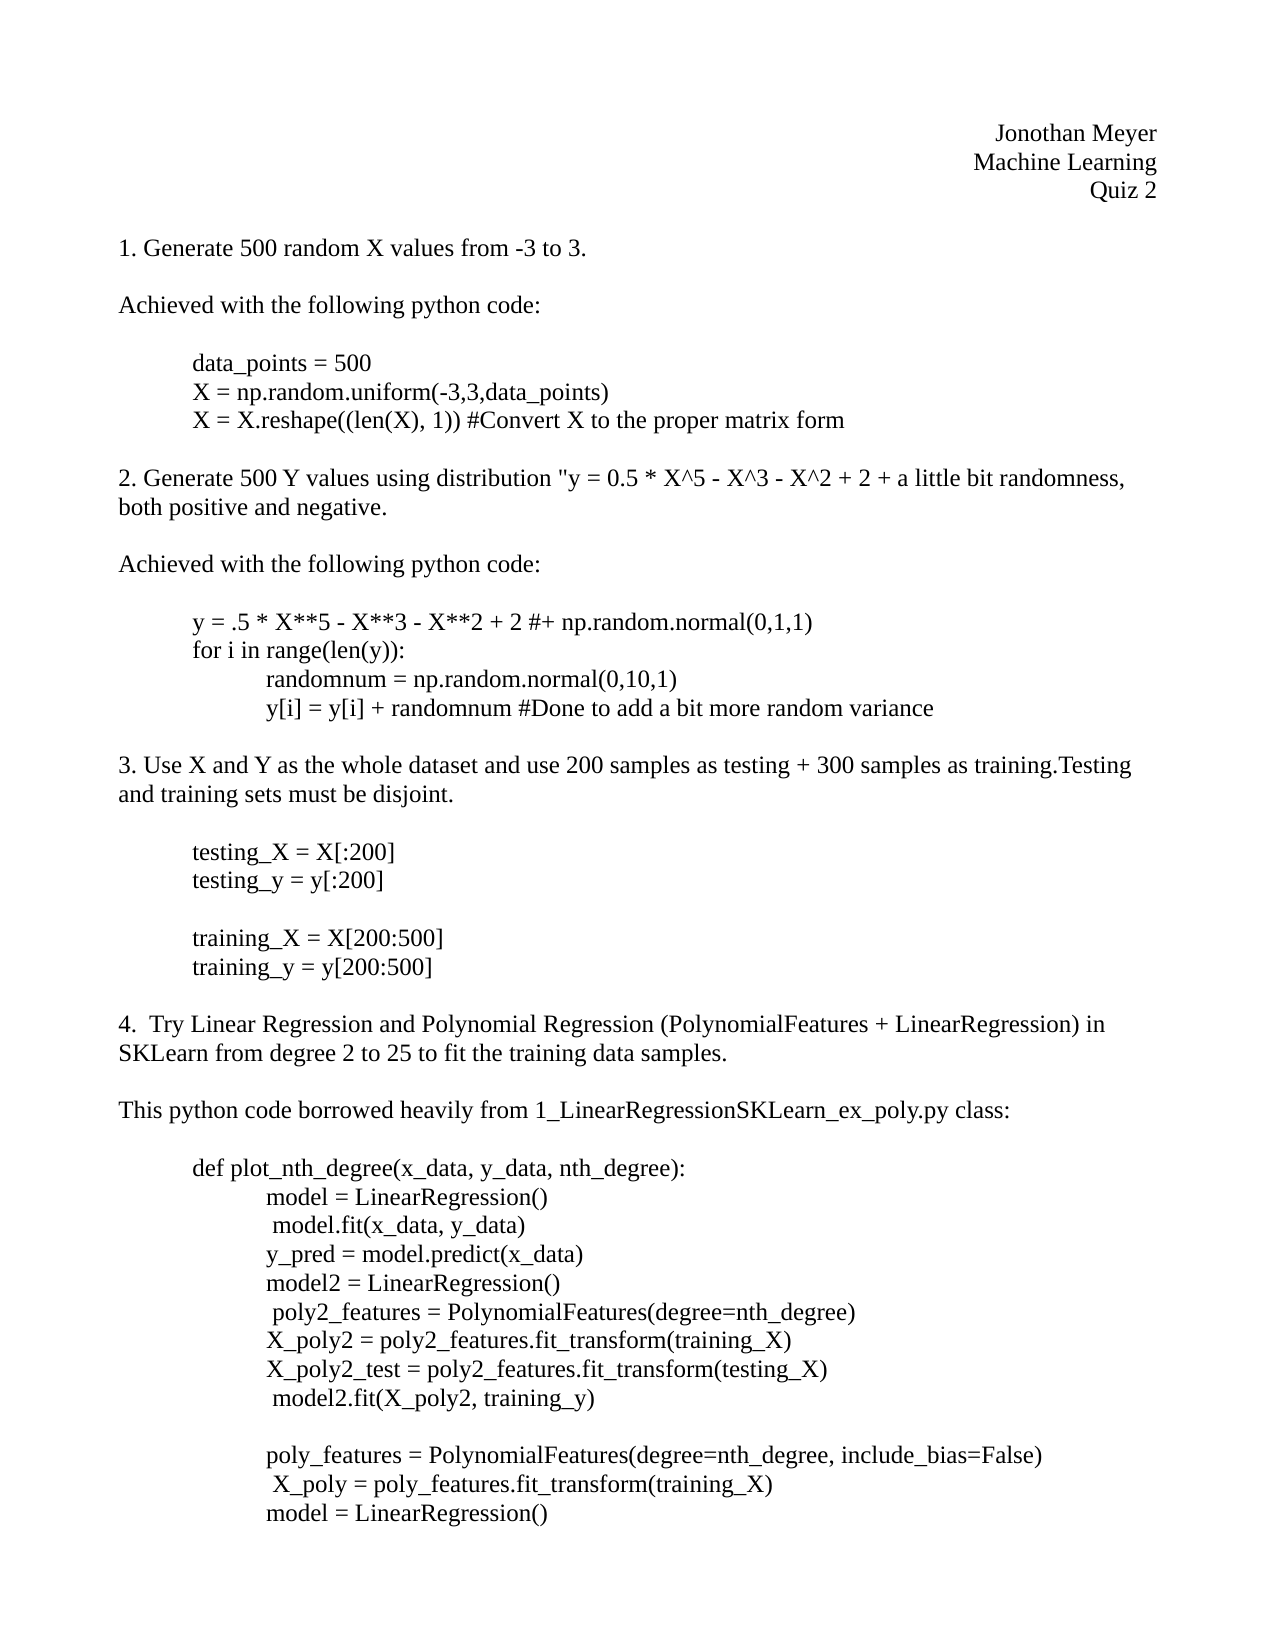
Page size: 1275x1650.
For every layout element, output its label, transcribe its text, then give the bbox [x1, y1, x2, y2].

text Quiz 2 [118, 176, 1157, 204]
text poly_features = PolynomialFeatures(degree=nth_degree, include_bias=False) [118, 1441, 1157, 1469]
text Achieved with the following python code: [118, 291, 1157, 319]
text model = LinearRegression() [118, 1498, 1157, 1527]
text Machine Learning [118, 147, 1157, 176]
text X = np.random.uniform(-3,3,data_points) [118, 377, 1157, 406]
text model2 = LinearRegression() [118, 1268, 1157, 1297]
text This python code borrowed heavily from 1_LinearRegressionSKLearn_ex_poly.py class: [118, 1096, 1157, 1124]
text Achieved with the following python code: [118, 549, 1157, 578]
text 4. Try Linear Regression and Polynomial Regression (PolynomialFeatures + LinearRegression) in SKLearn from degree 2 to 25 to fit the training data samples. [118, 1009, 1157, 1067]
text model.fit(x_data, y_data) [118, 1211, 1157, 1239]
text y = .5 * X**5 - X**3 - X**2 + 2 #+ np.random.normal(0,1,1) [118, 607, 1157, 636]
text 3. Use X and Y as the whole dataset and use 200 samples as testing + 300 samples as training.Testing and training sets must be disjoint. [118, 751, 1157, 808]
text model = LinearRegression() [118, 1182, 1157, 1211]
text 2. Generate 500 Y values using distribution "y = 0.5 * X^5 - X^3 - X^2 + 2 + a little bit randomness, both positive and negative. [118, 463, 1157, 521]
text def plot_nth_degree(x_data, y_data, nth_degree): [118, 1153, 1157, 1182]
text data_points = 500 [118, 348, 1157, 377]
text X_poly2 = poly2_features.fit_transform(training_X) [118, 1326, 1157, 1354]
text testing_X = X[:200] [118, 837, 1157, 866]
text y_pred = model.predict(x_data) [118, 1239, 1157, 1268]
text training_y = y[200:500] [118, 952, 1157, 981]
text X_poly2_test = poly2_features.fit_transform(testing_X) [118, 1354, 1157, 1383]
text testing_y = y[:200] [118, 866, 1157, 894]
text 1. Generate 500 random X values from -3 to 3. [118, 233, 1157, 262]
text y[i] = y[i] + randomnum #Done to add a bit more random variance [118, 693, 1157, 722]
text X = X.reshape((len(X), 1)) #Convert X to the proper matrix form [118, 406, 1157, 434]
text X_poly = poly_features.fit_transform(training_X) [118, 1469, 1157, 1498]
text training_X = X[200:500] [118, 923, 1157, 952]
text for i in range(len(y)): [118, 636, 1157, 664]
text model2.fit(X_poly2, training_y) [118, 1383, 1157, 1412]
text randomnum = np.random.normal(0,10,1) [118, 664, 1157, 693]
text poly2_features = PolynomialFeatures(degree=nth_degree) [118, 1297, 1157, 1326]
text Jonothan Meyer [118, 118, 1157, 147]
